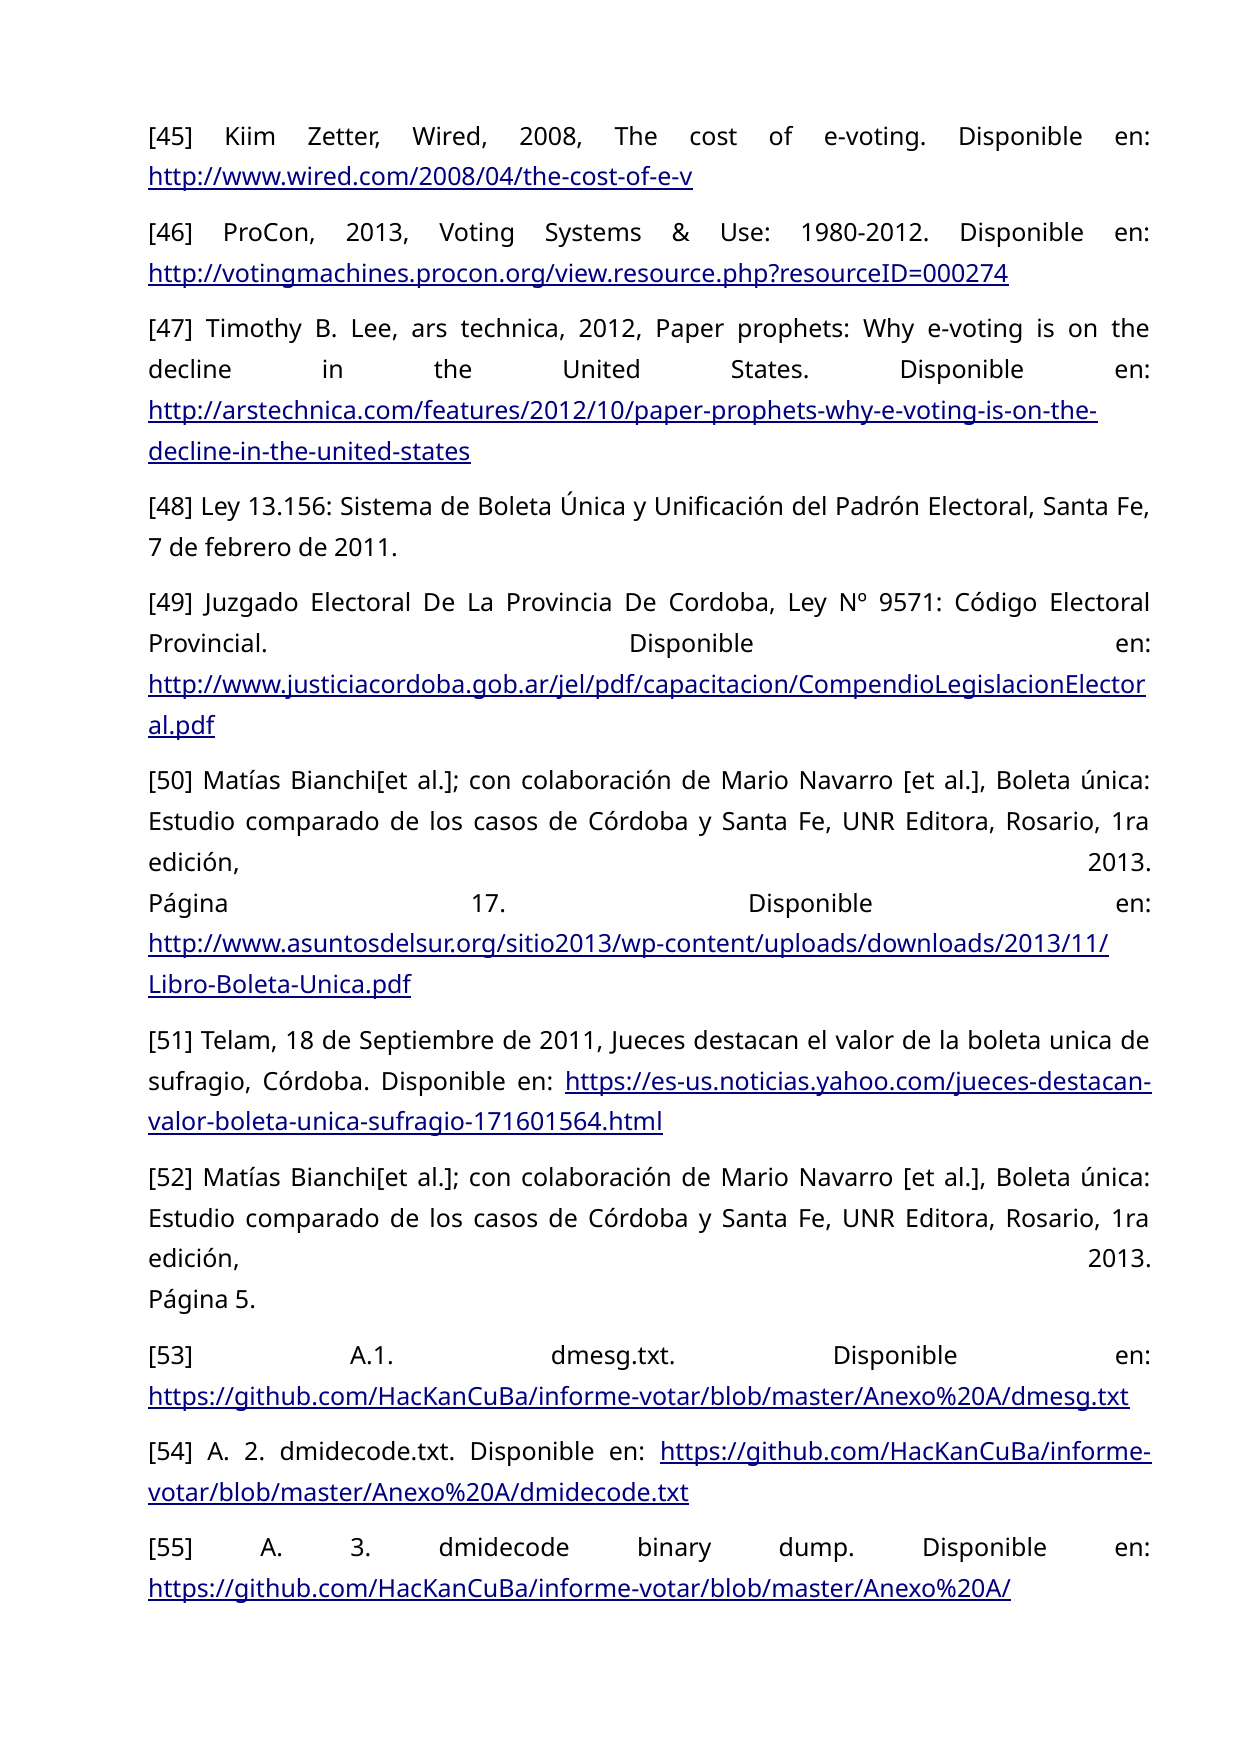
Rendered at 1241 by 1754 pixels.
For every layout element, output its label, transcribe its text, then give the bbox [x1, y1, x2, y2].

text [51] Telam, 18 de Septiembre de 2011, Jueces destacan el valor de la boleta unica de sufragio, Córdoba. Disponible en: https://es-us.noticias.yahoo.com/jueces-destacan-valor-boleta-unica-sufragio-171601564.html [148, 1022, 1151, 1138]
text [52] Matías Bianchi[et al.]; con colaboración de Mario Navarro [et al.], Boleta única: Estudio comparado de los casos de Córdoba y Santa Fe, UNR Editora, Rosario, 1ra edición, 2013. Página 5. [148, 1159, 1151, 1316]
text [47] Timothy B. Lee, ars technica, 2012, Paper prophets: Why e-voting is on the decline in the United States. Disponible en: http://arstechnica.com/features/2012/10/paper-prophets-why-e-voting-is-on-the-decline-in-the-united-states [148, 311, 1151, 467]
text [55] A. 3. dmidecode binary dump. Disponible en: https://github.com/HacKanCuBa/informe-votar/blob/master/Anexo%20A/ [148, 1530, 1151, 1605]
text [48] Ley 13.156: Sistema de Boleta Única y Unificación del Padrón Electoral, Santa Fe, 7 de febrero de 2011. [148, 488, 1151, 563]
text [50] Matías Bianchi[et al.]; con colaboración de Mario Navarro [et al.], Boleta única: Estudio comparado de los casos de Córdoba y Santa Fe, UNR Editora, Rosario, 1ra edición, 2013. Página 17. Disponible en: http://www.asuntosdelsur.org/sitio2013/wp-content/uploads/downloads/2013/11/Libro-Boleta-Unica.pdf [148, 763, 1151, 1001]
text [46] ProCon, 2013, Voting Systems & Use: 1980-2012. Disponible en: http://votingmachines.procon.org/view.resource.php?resourceID=000274 [148, 214, 1151, 289]
text [45] Kiim Zetter, Wired, 2008, The cost of e-voting. Disponible en: http://www.wired.com/2008/04/the-cost-of-e-v [148, 118, 1151, 193]
text [54] A. 2. dmidecode.txt. Disponible en: https://github.com/HacKanCuBa/informe-votar/blob/master/Anexo%20A/dmidecode.txt [148, 1433, 1151, 1508]
text [53] A.1. dmesg.txt. Disponible en: https://github.com/HacKanCuBa/informe-votar/blob/master/Anexo%20A/dmesg.txt [148, 1337, 1151, 1412]
text [49] Juzgado Electoral De La Provincia De Cordoba, Ley Nº 9571: Código Electoral Provincial. Disponible en: http://www.justiciacordoba.gob.ar/jel/pdf/capacitacion/CompendioLegislacionElectoral.pdf [148, 585, 1151, 741]
